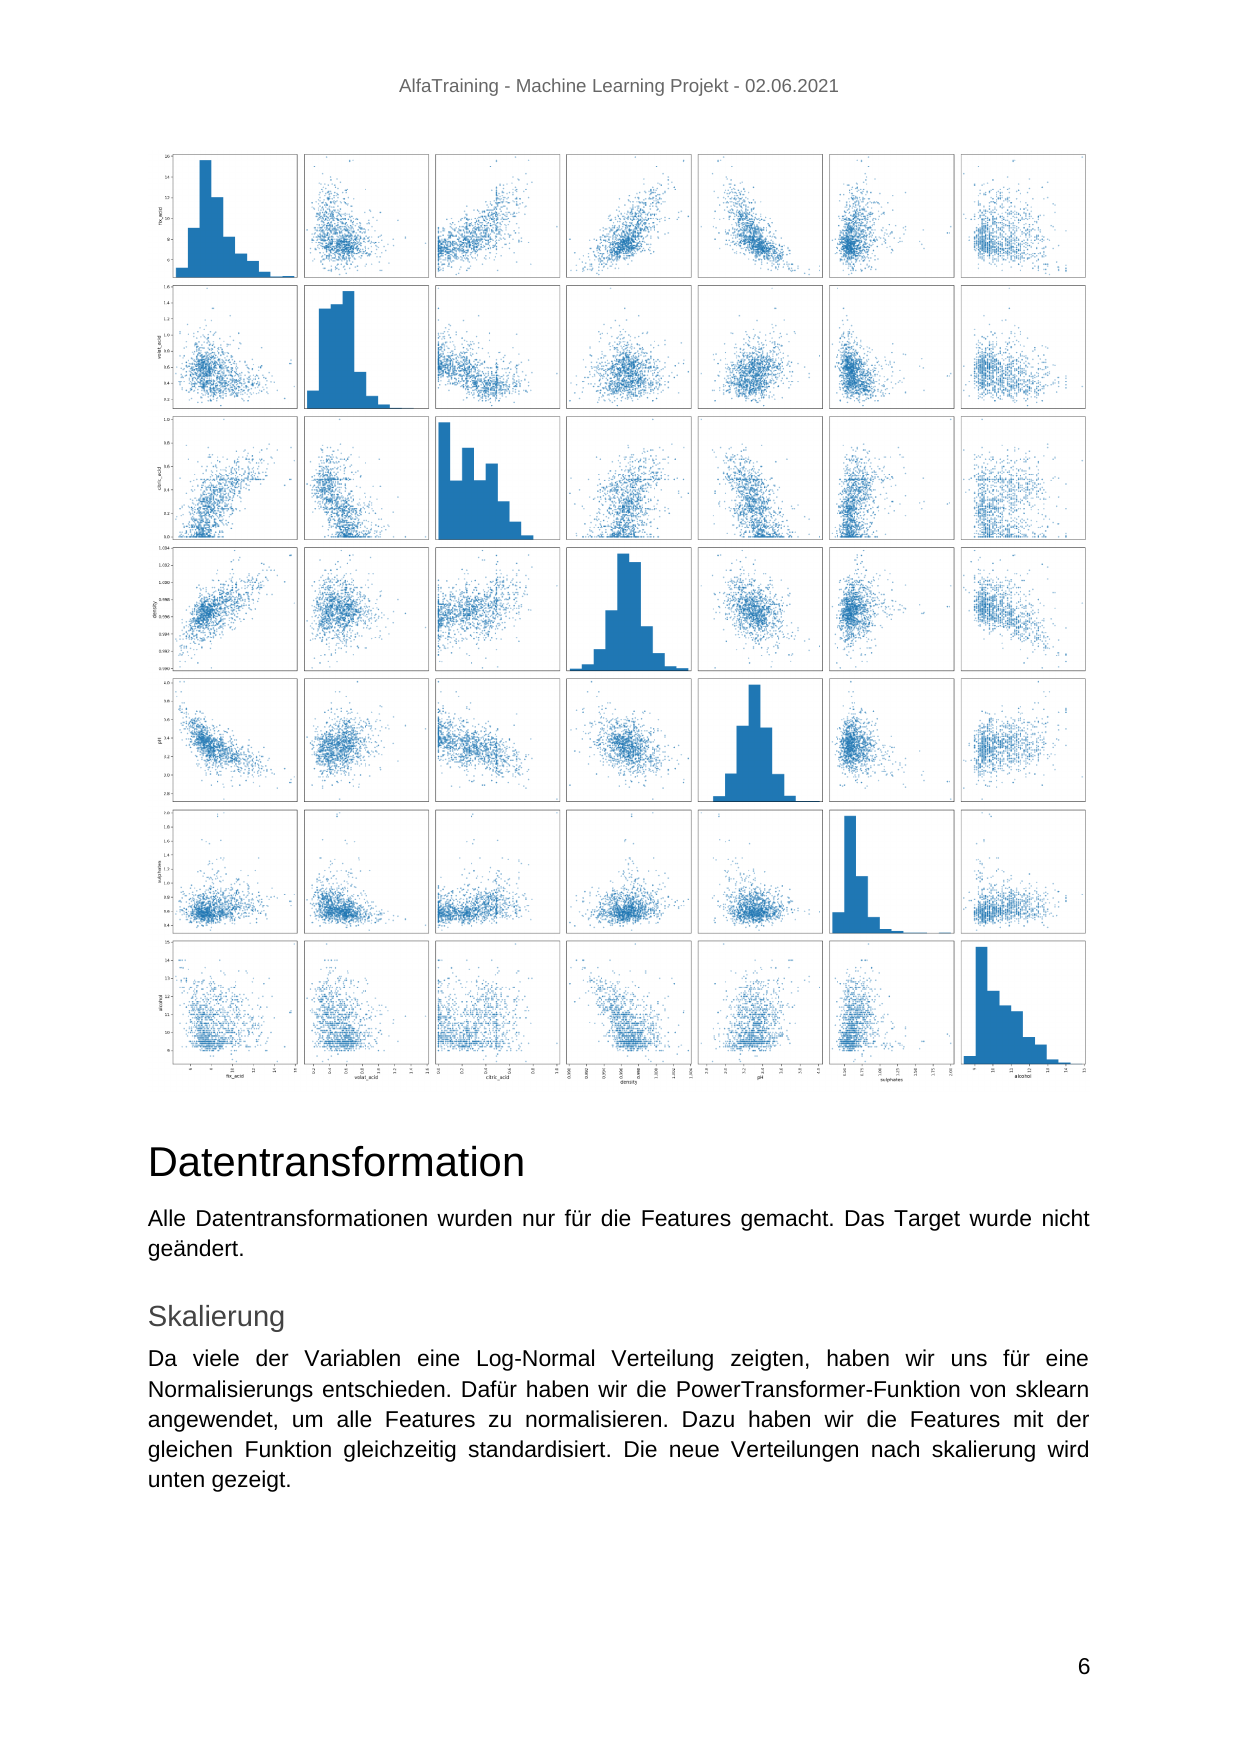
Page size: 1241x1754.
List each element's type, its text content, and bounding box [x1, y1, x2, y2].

picture [147, 150, 1091, 1092]
text Alle Datentransformationen wurden nur für die Features gemacht. Das Target wurde nicht geändert. [148, 1205, 1090, 1261]
subtitle Skalierung [148, 1298, 1090, 1332]
subtitle Datentransformation [148, 1137, 1090, 1185]
text Da viele der Variablen eine Log-Normal Verteilung zeigten, haben wir uns für eine Normalisierungs entschieden. Dafür haben wir die PowerTransformer-Funktion von sklearn angewendet, um alle Features zu normalisieren. Dazu haben wir die Features mit der gleichen Funktion gleichzeitig standardisiert. Die neue Verteilungen nach skalierung wird unten gezeigt. [148, 1345, 1090, 1493]
